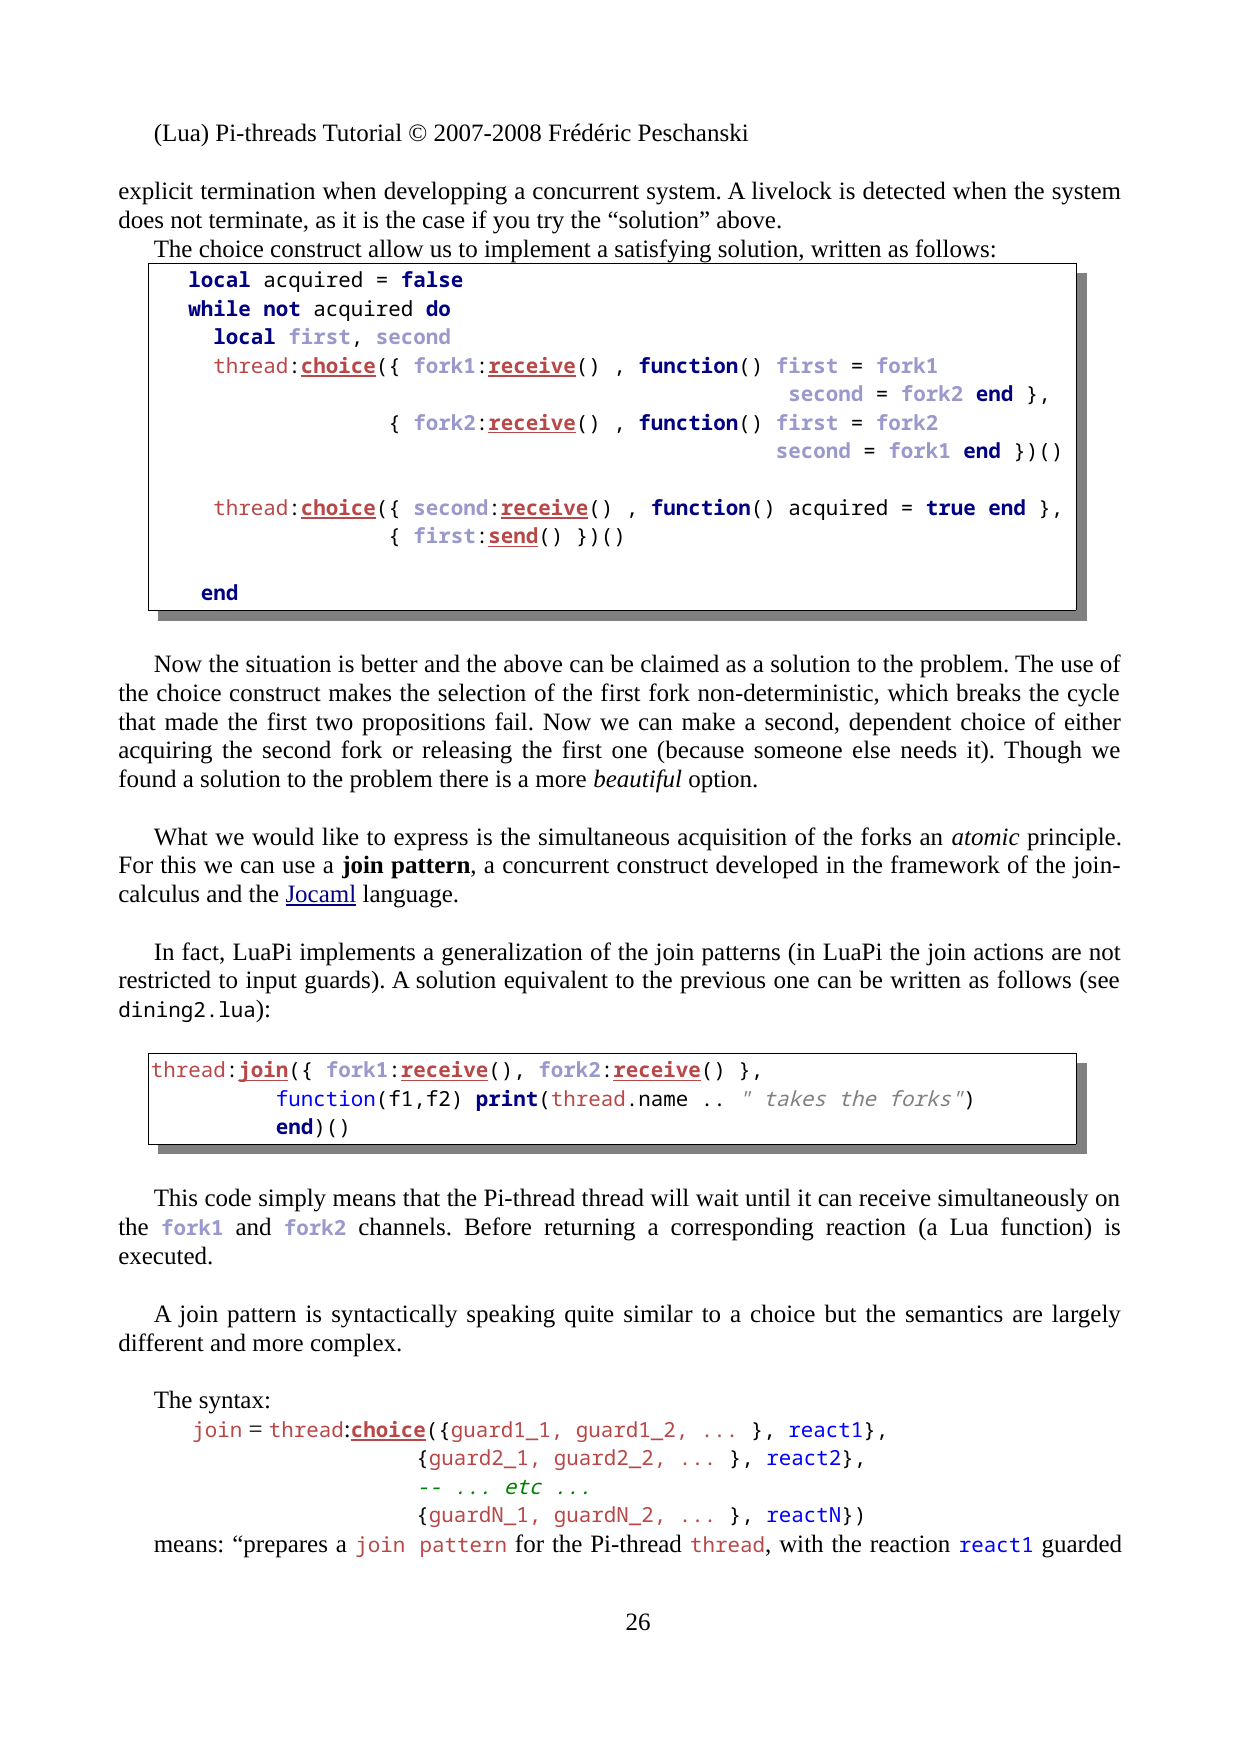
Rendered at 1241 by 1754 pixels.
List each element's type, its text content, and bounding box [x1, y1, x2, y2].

text {guard2_1, guard2_2, ... }, react2}, [118, 1443, 1122, 1472]
text What we would like to express is the simultaneous acquisition of the forks an atomic principle. For this we can use a join pattern, a concurrent construct developed in the framework of the join-calculus and the Jocaml language. [118, 822, 1122, 908]
text Now the situation is better and the above can be claimed as a solution to the problem. The use of the choice construct makes the selection of the first fork non-deterministic, which breaks the cycle that made the first two propositions fail. Now we can make a second, dependent choice of either acquiring the second fork or releasing the first one (because someone else needs it). Though we found a solution to the problem there is a more beautiful option. [118, 649, 1122, 793]
text A join pattern is syntactically speaking quite similar to a choice but the semantics are largely different and more complex. [118, 1299, 1122, 1356]
text The syntax: [118, 1385, 1122, 1414]
text This code simply means that the Pi-thread thread will wait until it can receive simultaneously on the fork1 and fork2 channels. Before returning a corresponding reaction (a Lua function) is executed. [118, 1183, 1122, 1270]
text thread:join({ fork1:receive(), fork2:receive() }, [149, 1054, 1076, 1081]
text local acquired = false [149, 264, 1076, 291]
text {guardN_1, guardN_2, ... }, reactN}) [118, 1500, 1122, 1529]
text end)() [149, 1109, 1076, 1144]
text In fact, LuaPi implements a generalization of the join patterns (in LuaPi the join actions are not restricted to input guards). A solution equivalent to the previous one can be written as follows (see dining2.lua): [118, 937, 1122, 1024]
text { first:send() })() [149, 518, 1076, 550]
text while not acquired do [149, 291, 1076, 319]
text explicit termination when developping a concurrent system. A livelock is detected when the system does not terminate, as it is the case if you try the “solution” above. [118, 176, 1122, 234]
text means: “prepares a join pattern for the Pi-thread thread, with the reaction react1 guarded [118, 1529, 1122, 1558]
text end [149, 575, 1076, 610]
text The choice construct allow us to implement a satisfying solution, written as follows: [118, 234, 1122, 263]
text second = fork2 end }, [149, 376, 1076, 405]
text thread:choice({ fork1:receive() , function() first = fork1 [149, 348, 1076, 376]
text local first, second [149, 319, 1076, 348]
text { fork2:receive() , function() first = fork2 [149, 405, 1076, 433]
text -- ... etc ... [118, 1472, 1122, 1500]
text join = thread:choice({guard1_1, guard1_2, ... }, react1}, [118, 1414, 1122, 1443]
text function(f1,f2) print(thread.name .. " takes the forks") [149, 1081, 1076, 1109]
text thread:choice({ second:receive() , function() acquired = true end }, [149, 490, 1076, 518]
text second = fork1 end })() [149, 433, 1076, 465]
